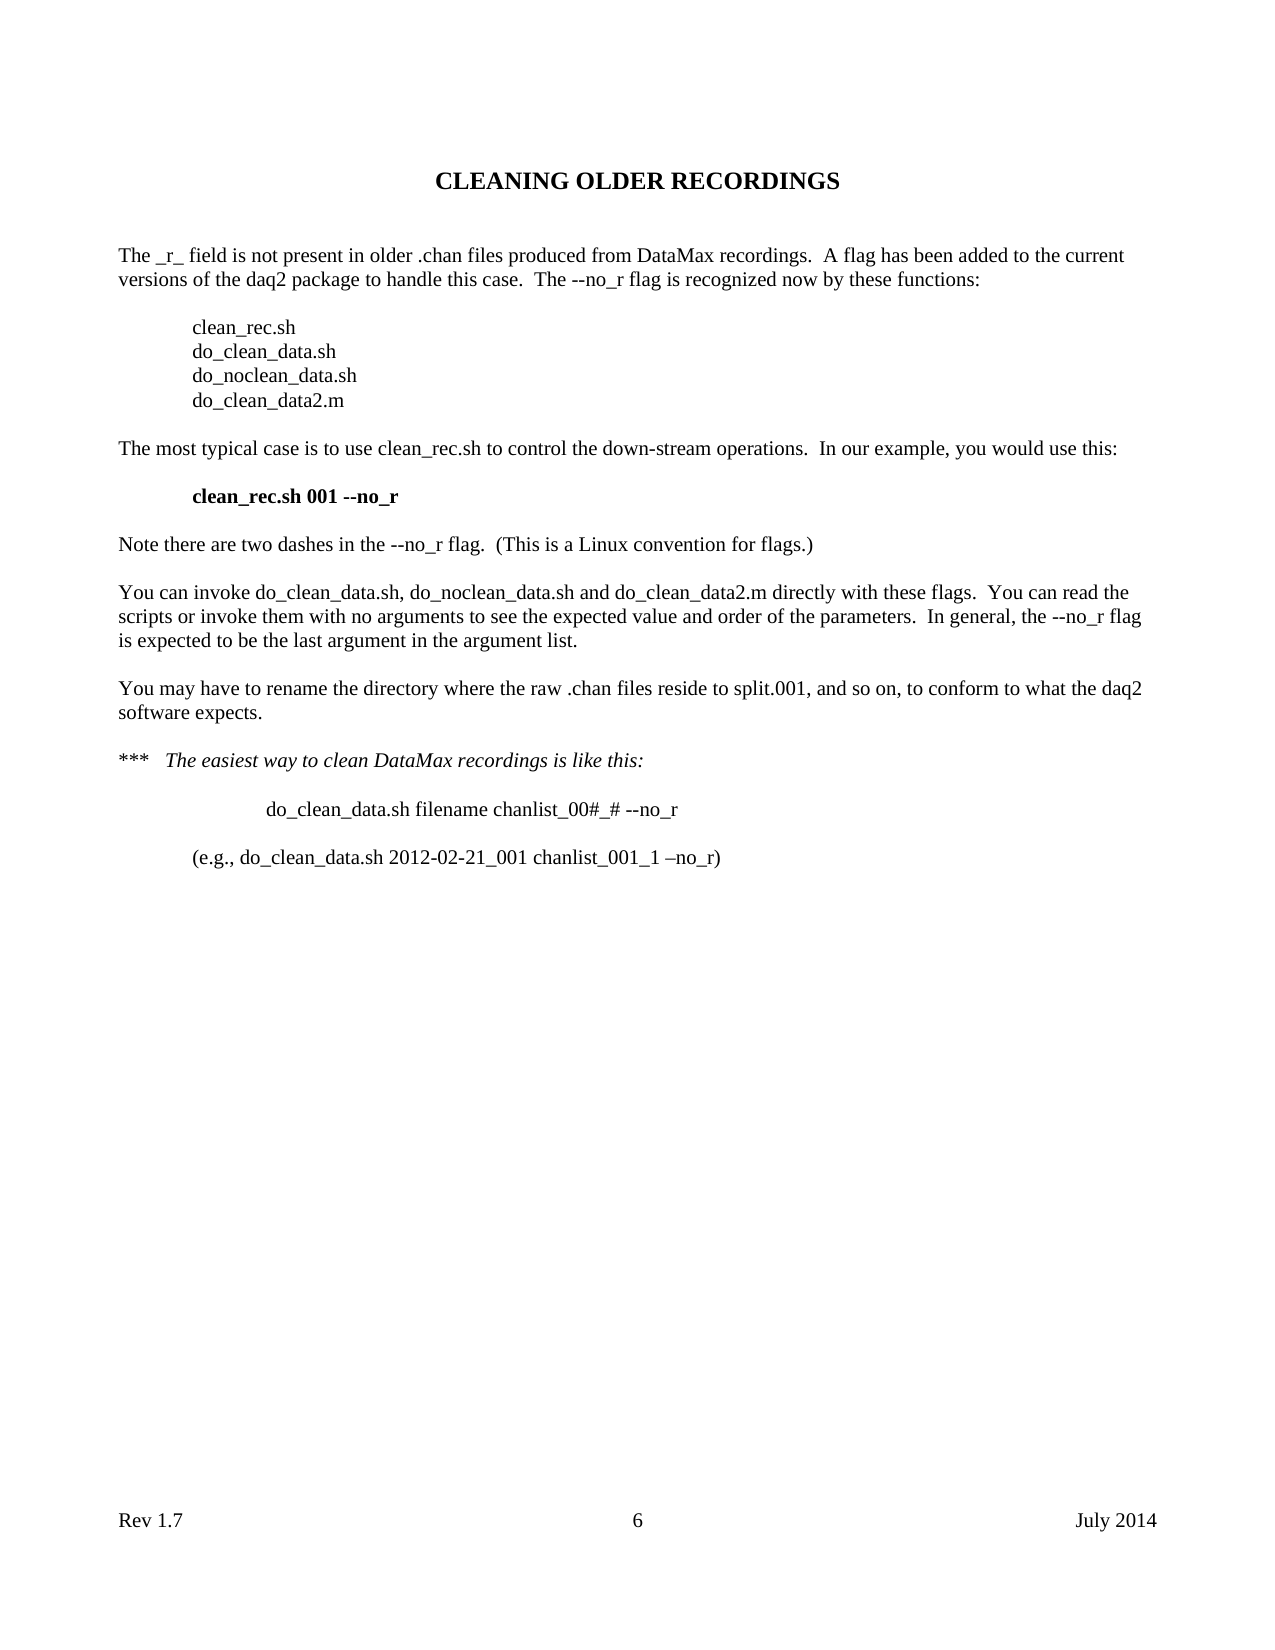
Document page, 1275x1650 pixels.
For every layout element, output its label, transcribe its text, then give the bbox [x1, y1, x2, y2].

text do_noclean_data.sh [118, 363, 1157, 387]
text do_clean_data2.m [118, 387, 1157, 412]
text CLEANING OLDER RECORDINGS [118, 166, 1157, 195]
text do_clean_data.sh filename chanlist_00#_# --no_r [118, 797, 1157, 821]
text Note there are two dashes in the --no_r flag. (This is a Linux convention for flags.) [118, 532, 1157, 556]
text (e.g., do_clean_data.sh 2012-02-21_001 chanlist_001_1 –no_r) [118, 845, 1157, 869]
text clean_rec.sh 001 --no_r [118, 484, 1157, 508]
text The _r_ field is not present in older .chan files produced from DataMax recordings. A flag has been added to the current versions of the daq2 package to handle this case. The --no_r flag is recognized now by these functions: [118, 243, 1157, 291]
text You may have to rename the directory where the raw .chan files reside to split.001, and so on, to conform to what the daq2 software expects. [118, 676, 1157, 724]
text do_clean_data.sh [118, 339, 1157, 363]
text You can invoke do_clean_data.sh, do_noclean_data.sh and do_clean_data2.m directly with these flags. You can read the scripts or invoke them with no arguments to see the expected value and order of the parameters. In general, the --no_r flag is expected to be the last argument in the argument list. [118, 580, 1157, 652]
text clean_rec.sh [118, 315, 1157, 339]
text *** The easiest way to clean DataMax recordings is like this: [118, 748, 1157, 772]
text The most typical case is to use clean_rec.sh to control the down-stream operations. In our example, you would use this: [118, 436, 1157, 460]
